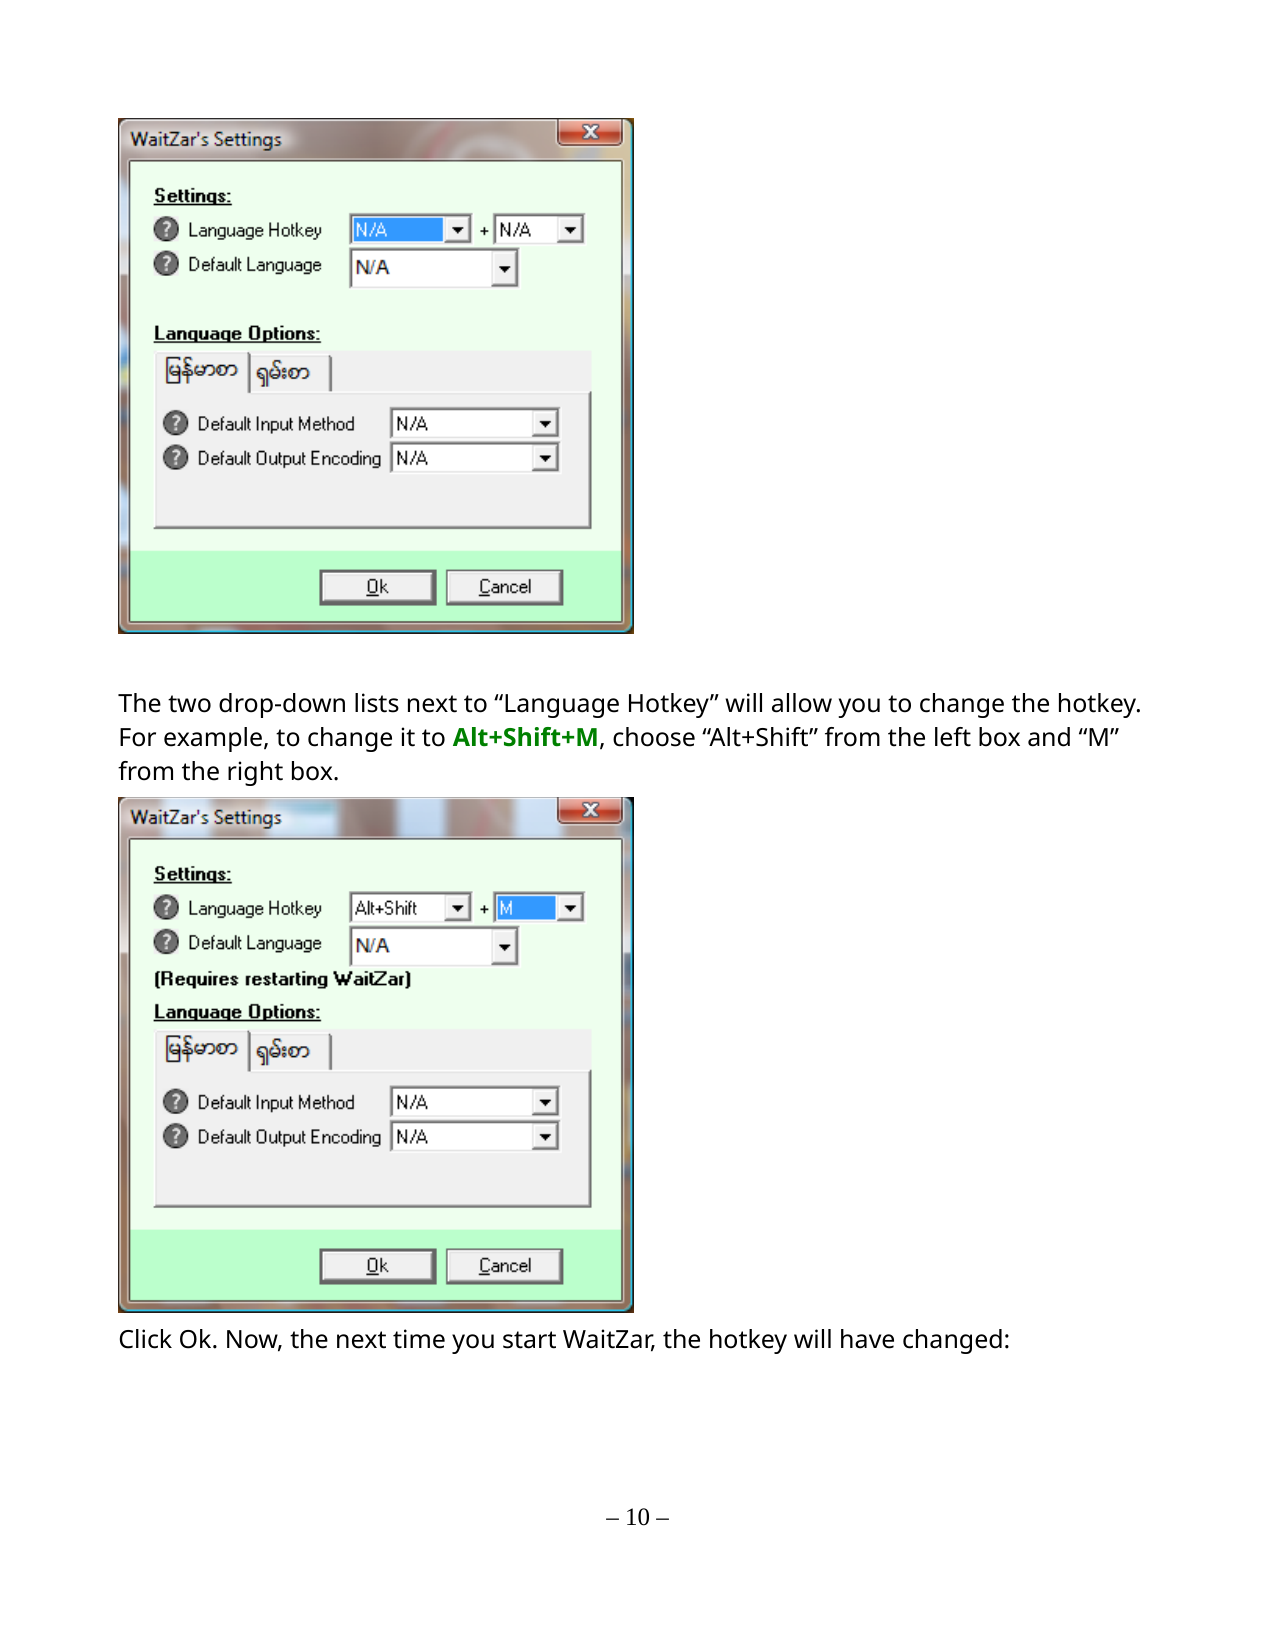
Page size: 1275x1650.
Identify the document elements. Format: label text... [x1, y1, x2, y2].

text Click Ok. Now, the next time you start WaitZar, the hotkey will have changed: [118, 797, 1157, 1356]
picture [118, 797, 634, 1313]
picture [118, 118, 634, 634]
text The two drop-down lists next to “Language Hotkey” will allow you to change the hotkey. For example, to change it to Alt+Shift+M, choose “Alt+Shift” from the left box and “M” from the right box. [118, 686, 1157, 788]
